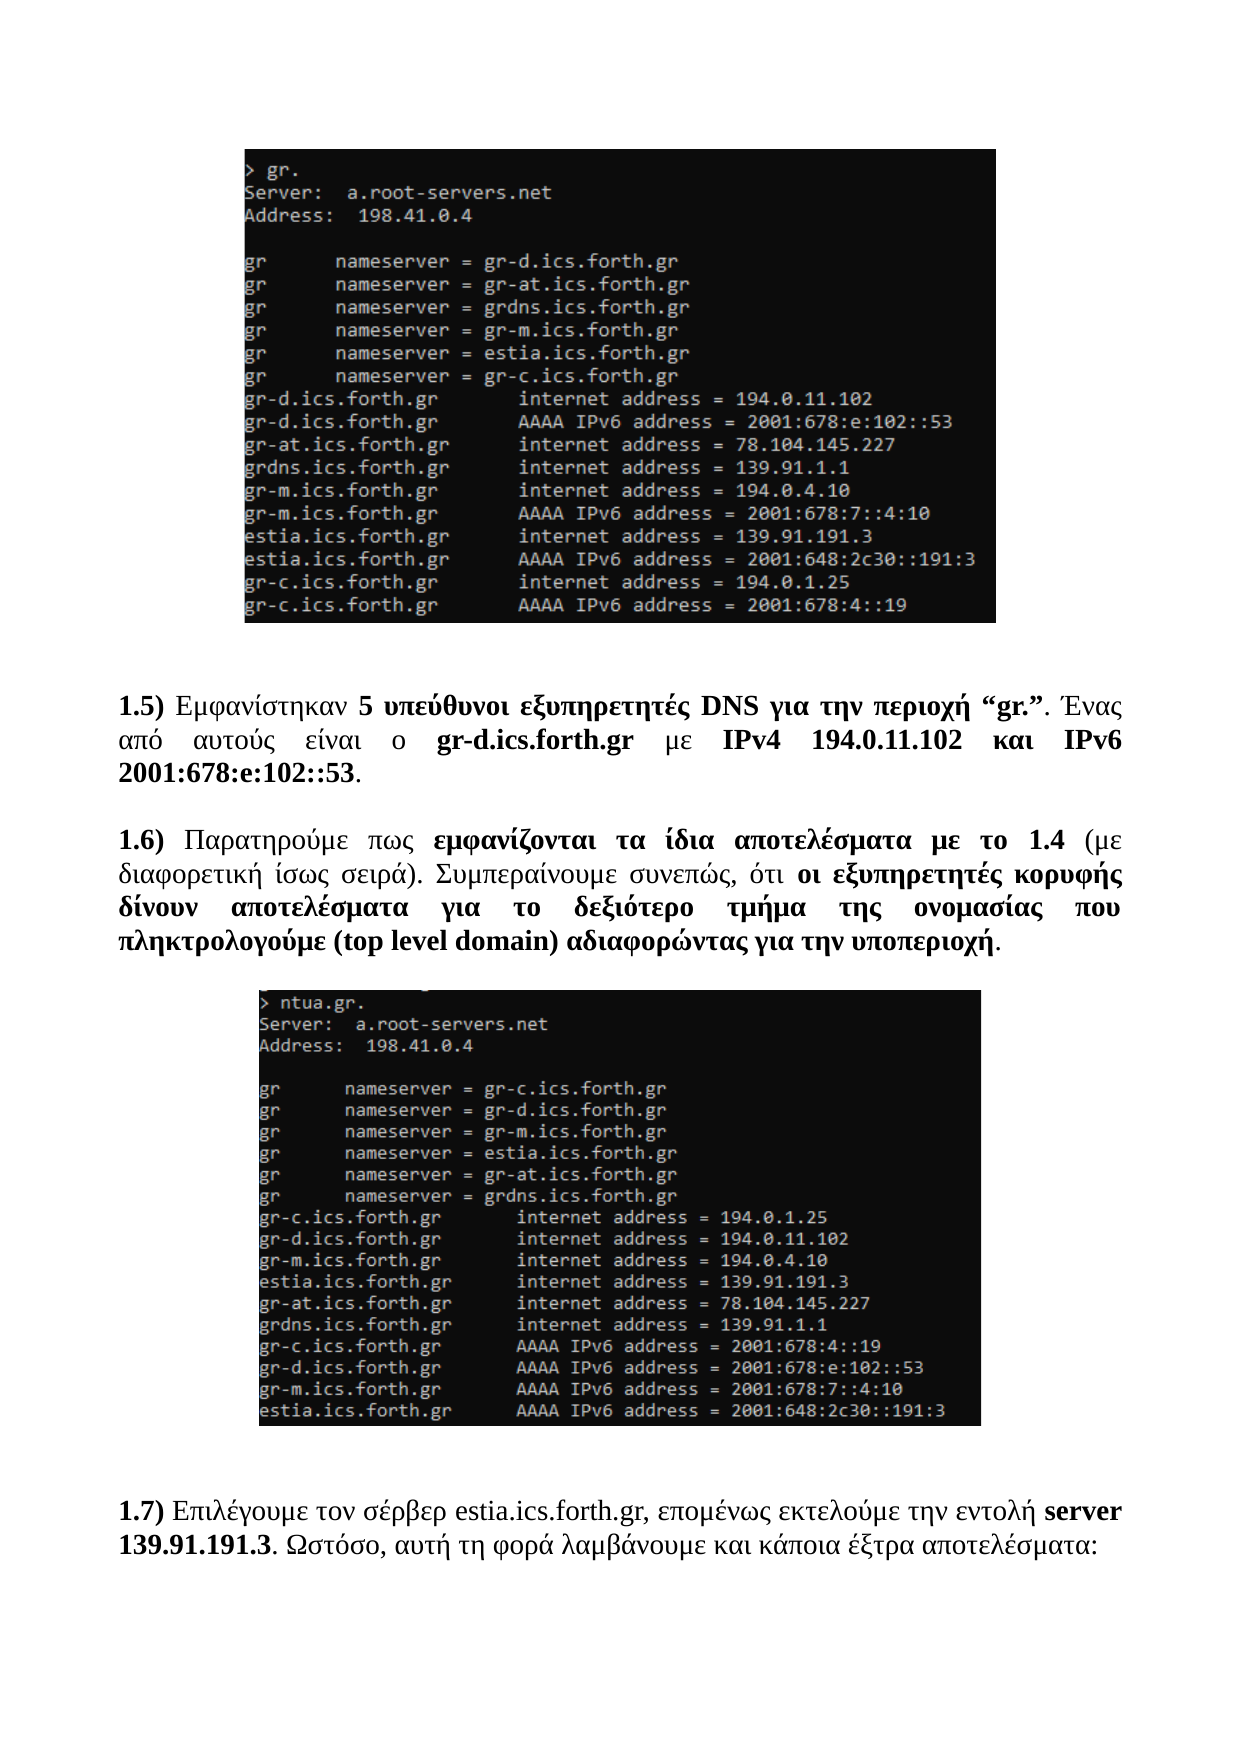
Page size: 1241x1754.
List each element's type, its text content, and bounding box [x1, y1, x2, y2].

text 1.7) Επιλέγουμε τον σέρβερ estia.ics.forth.gr, επομένως εκτελούμε την εντολή server 139.91.191.3. Ωστόσο, αυτή τη φορά λαμβάνουμε και κάποια έξτρα αποτελέσματα: [118, 1493, 1122, 1560]
text 1.5) Εμφανίστηκαν 5 υπεύθυνοι εξυπηρετητές DNS για την περιοχή “gr.”. Ένας από αυτούς είναι ο gr-d.ics.forth.gr με IPv4 194.0.11.102 και IPv6 2001:678:e:102::53. [118, 688, 1122, 789]
text 1.6) Παρατηρούμε πως εμφανίζονται τα ίδια αποτελέσματα με το 1.4 (με διαφορετική ίσως σειρά). Συμπεραίνουμε συνεπώς, ότι οι εξυπηρετητές κορυφής δίνουν αποτελέσματα για το δεξιότερο τμήμα της ονομασίας που πληκτρολογούμε (top level domain) αδιαφορώντας για την υποπεριοχή. [118, 822, 1122, 957]
picture [244, 149, 996, 623]
picture [259, 990, 982, 1426]
